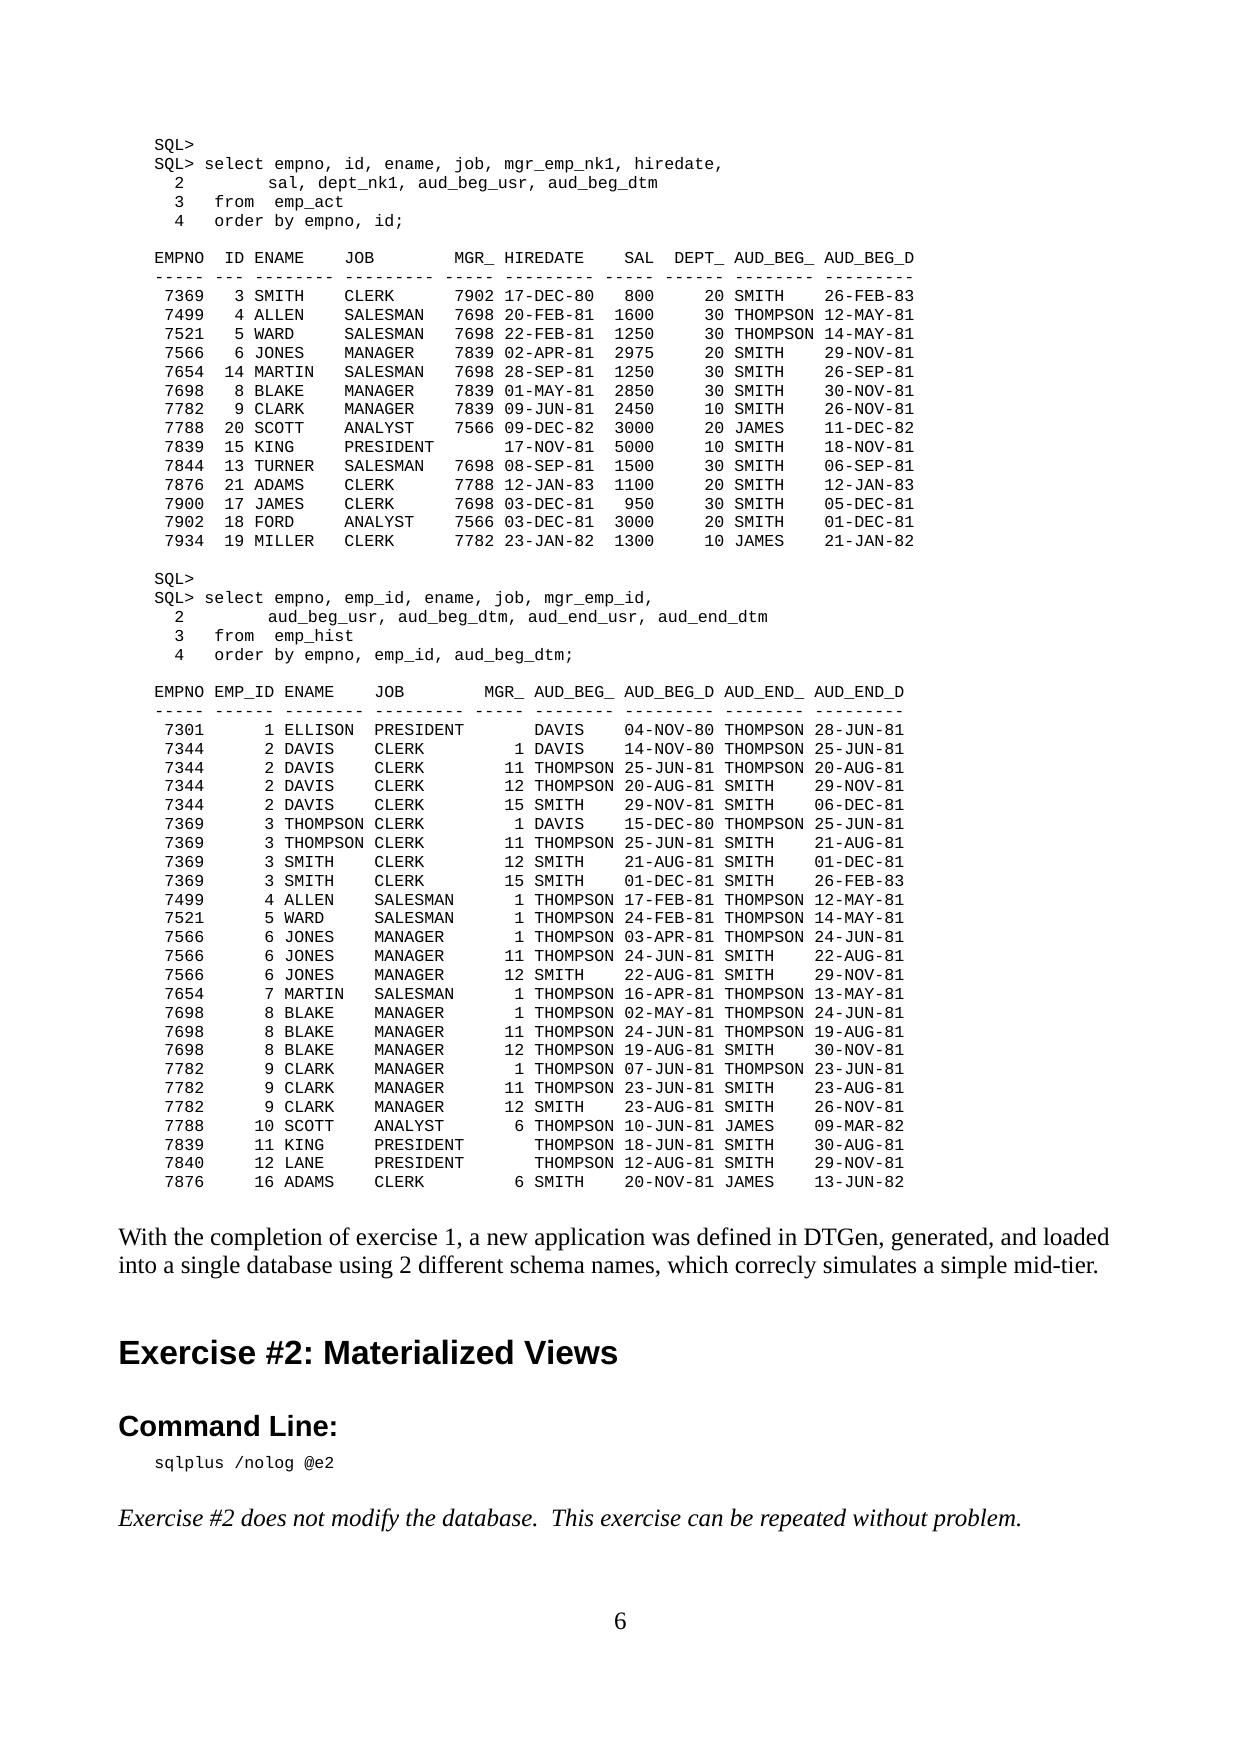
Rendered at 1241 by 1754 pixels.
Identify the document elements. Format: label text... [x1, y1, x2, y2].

text 7344 2 DAVIS CLERK 15 SMITH 29-NOV-81 SMITH 06-DEC-81 [154, 797, 1086, 816]
text 7369 3 THOMPSON CLERK 1 DAVIS 15-DEC-80 THOMPSON 25-JUN-81 [154, 816, 1086, 834]
subtitle Exercise #2: Materialized Views [118, 1333, 1122, 1371]
text EMPNO EMP_ID ENAME JOB MGR_ AUD_BEG_ AUD_BEG_D AUD_END_ AUD_END_D [154, 684, 1086, 703]
text 3 from emp_hist [154, 627, 1086, 646]
text 3 from emp_act [154, 193, 1086, 212]
text ----- ------ -------- --------- ----- -------- --------- -------- --------- [154, 703, 1086, 721]
text 4 order by empno, emp_id, aud_beg_dtm; [154, 646, 1086, 665]
text SQL> select empno, emp_id, ename, job, mgr_emp_id, [154, 589, 1086, 608]
text With the completion of exercise 1, a new application was defined in DTGen, generated, and loaded into a single database using 2 different schema names, which correcly simulates a simple mid-tier. [118, 1222, 1122, 1279]
text 7782 9 CLARK MANAGER 7839 09-JUN-81 2450 10 SMITH 26-NOV-81 [154, 401, 1086, 420]
text 7698 8 BLAKE MANAGER 1 THOMPSON 02-MAY-81 THOMPSON 24-JUN-81 [154, 1004, 1086, 1023]
text sqlplus /nolog @e2 [154, 1455, 1086, 1474]
text 7934 19 MILLER CLERK 7782 23-JAN-82 1300 10 JAMES 21-JAN-82 [154, 533, 1086, 552]
text SQL> select empno, id, ename, job, mgr_emp_nk1, hiredate, [154, 156, 1086, 175]
text 4 order by empno, id; [154, 212, 1086, 231]
text 7369 3 THOMPSON CLERK 11 THOMPSON 25-JUN-81 SMITH 21-AUG-81 [154, 834, 1086, 853]
text 7839 11 KING PRESIDENT THOMPSON 18-JUN-81 SMITH 30-AUG-81 [154, 1136, 1086, 1155]
text 7844 13 TURNER SALESMAN 7698 08-SEP-81 1500 30 SMITH 06-SEP-81 [154, 457, 1086, 476]
text 7788 20 SCOTT ANALYST 7566 09-DEC-82 3000 20 JAMES 11-DEC-82 [154, 420, 1086, 439]
text 7900 17 JAMES CLERK 7698 03-DEC-81 950 30 SMITH 05-DEC-81 [154, 495, 1086, 514]
text 7521 5 WARD SALESMAN 1 THOMPSON 24-FEB-81 THOMPSON 14-MAY-81 [154, 910, 1086, 929]
text 7521 5 WARD SALESMAN 7698 22-FEB-81 1250 30 THOMPSON 14-MAY-81 [154, 326, 1086, 344]
text SQL> [154, 571, 1086, 589]
text 7369 3 SMITH CLERK 12 SMITH 21-AUG-81 SMITH 01-DEC-81 [154, 853, 1086, 872]
text 7369 3 SMITH CLERK 15 SMITH 01-DEC-81 SMITH 26-FEB-83 [154, 872, 1086, 891]
text 7566 6 JONES MANAGER 11 THOMPSON 24-JUN-81 SMITH 22-AUG-81 [154, 948, 1086, 967]
subtitle Command Line: [118, 1409, 1122, 1442]
text 7566 6 JONES MANAGER 7839 02-APR-81 2975 20 SMITH 29-NOV-81 [154, 344, 1086, 363]
text ----- --- -------- --------- ----- --------- ----- ------ -------- --------- [154, 269, 1086, 288]
text 7840 12 LANE PRESIDENT THOMPSON 12-AUG-81 SMITH 29-NOV-81 [154, 1155, 1086, 1174]
text 2 aud_beg_usr, aud_beg_dtm, aud_end_usr, aud_end_dtm [154, 608, 1086, 627]
text 7344 2 DAVIS CLERK 1 DAVIS 14-NOV-80 THOMPSON 25-JUN-81 [154, 740, 1086, 759]
text 7344 2 DAVIS CLERK 11 THOMPSON 25-JUN-81 THOMPSON 20-AUG-81 [154, 759, 1086, 778]
text 7369 3 SMITH CLERK 7902 17-DEC-80 800 20 SMITH 26-FEB-83 [154, 288, 1086, 307]
text 7782 9 CLARK MANAGER 12 SMITH 23-AUG-81 SMITH 26-NOV-81 [154, 1098, 1086, 1117]
text 7782 9 CLARK MANAGER 11 THOMPSON 23-JUN-81 SMITH 23-AUG-81 [154, 1080, 1086, 1098]
text Exercise #2 does not modify the database. This exercise can be repeated without problem. [118, 1503, 1122, 1531]
text 7876 16 ADAMS CLERK 6 SMITH 20-NOV-81 JAMES 13-JUN-82 [154, 1174, 1086, 1193]
text 7301 1 ELLISON PRESIDENT DAVIS 04-NOV-80 THOMPSON 28-JUN-81 [154, 721, 1086, 740]
text 7902 18 FORD ANALYST 7566 03-DEC-81 3000 20 SMITH 01-DEC-81 [154, 514, 1086, 533]
text 7839 15 KING PRESIDENT 17-NOV-81 5000 10 SMITH 18-NOV-81 [154, 439, 1086, 457]
text EMPNO ID ENAME JOB MGR_ HIREDATE SAL DEPT_ AUD_BEG_ AUD_BEG_D [154, 250, 1086, 269]
text 7698 8 BLAKE MANAGER 11 THOMPSON 24-JUN-81 THOMPSON 19-AUG-81 [154, 1023, 1086, 1042]
text 7698 8 BLAKE MANAGER 12 THOMPSON 19-AUG-81 SMITH 30-NOV-81 [154, 1042, 1086, 1061]
text 7654 7 MARTIN SALESMAN 1 THOMPSON 16-APR-81 THOMPSON 13-MAY-81 [154, 985, 1086, 1004]
text 7876 21 ADAMS CLERK 7788 12-JAN-83 1100 20 SMITH 12-JAN-83 [154, 476, 1086, 495]
text 7654 14 MARTIN SALESMAN 7698 28-SEP-81 1250 30 SMITH 26-SEP-81 [154, 363, 1086, 382]
text 7499 4 ALLEN SALESMAN 1 THOMPSON 17-FEB-81 THOMPSON 12-MAY-81 [154, 891, 1086, 910]
text 7782 9 CLARK MANAGER 1 THOMPSON 07-JUN-81 THOMPSON 23-JUN-81 [154, 1061, 1086, 1080]
text 7344 2 DAVIS CLERK 12 THOMPSON 20-AUG-81 SMITH 29-NOV-81 [154, 778, 1086, 797]
text 7499 4 ALLEN SALESMAN 7698 20-FEB-81 1600 30 THOMPSON 12-MAY-81 [154, 307, 1086, 326]
text 7698 8 BLAKE MANAGER 7839 01-MAY-81 2850 30 SMITH 30-NOV-81 [154, 382, 1086, 401]
text 7566 6 JONES MANAGER 12 SMITH 22-AUG-81 SMITH 29-NOV-81 [154, 967, 1086, 985]
text 7788 10 SCOTT ANALYST 6 THOMPSON 10-JUN-81 JAMES 09-MAR-82 [154, 1117, 1086, 1136]
text SQL> [154, 137, 1086, 156]
text 7566 6 JONES MANAGER 1 THOMPSON 03-APR-81 THOMPSON 24-JUN-81 [154, 929, 1086, 948]
text 2 sal, dept_nk1, aud_beg_usr, aud_beg_dtm [154, 175, 1086, 193]
